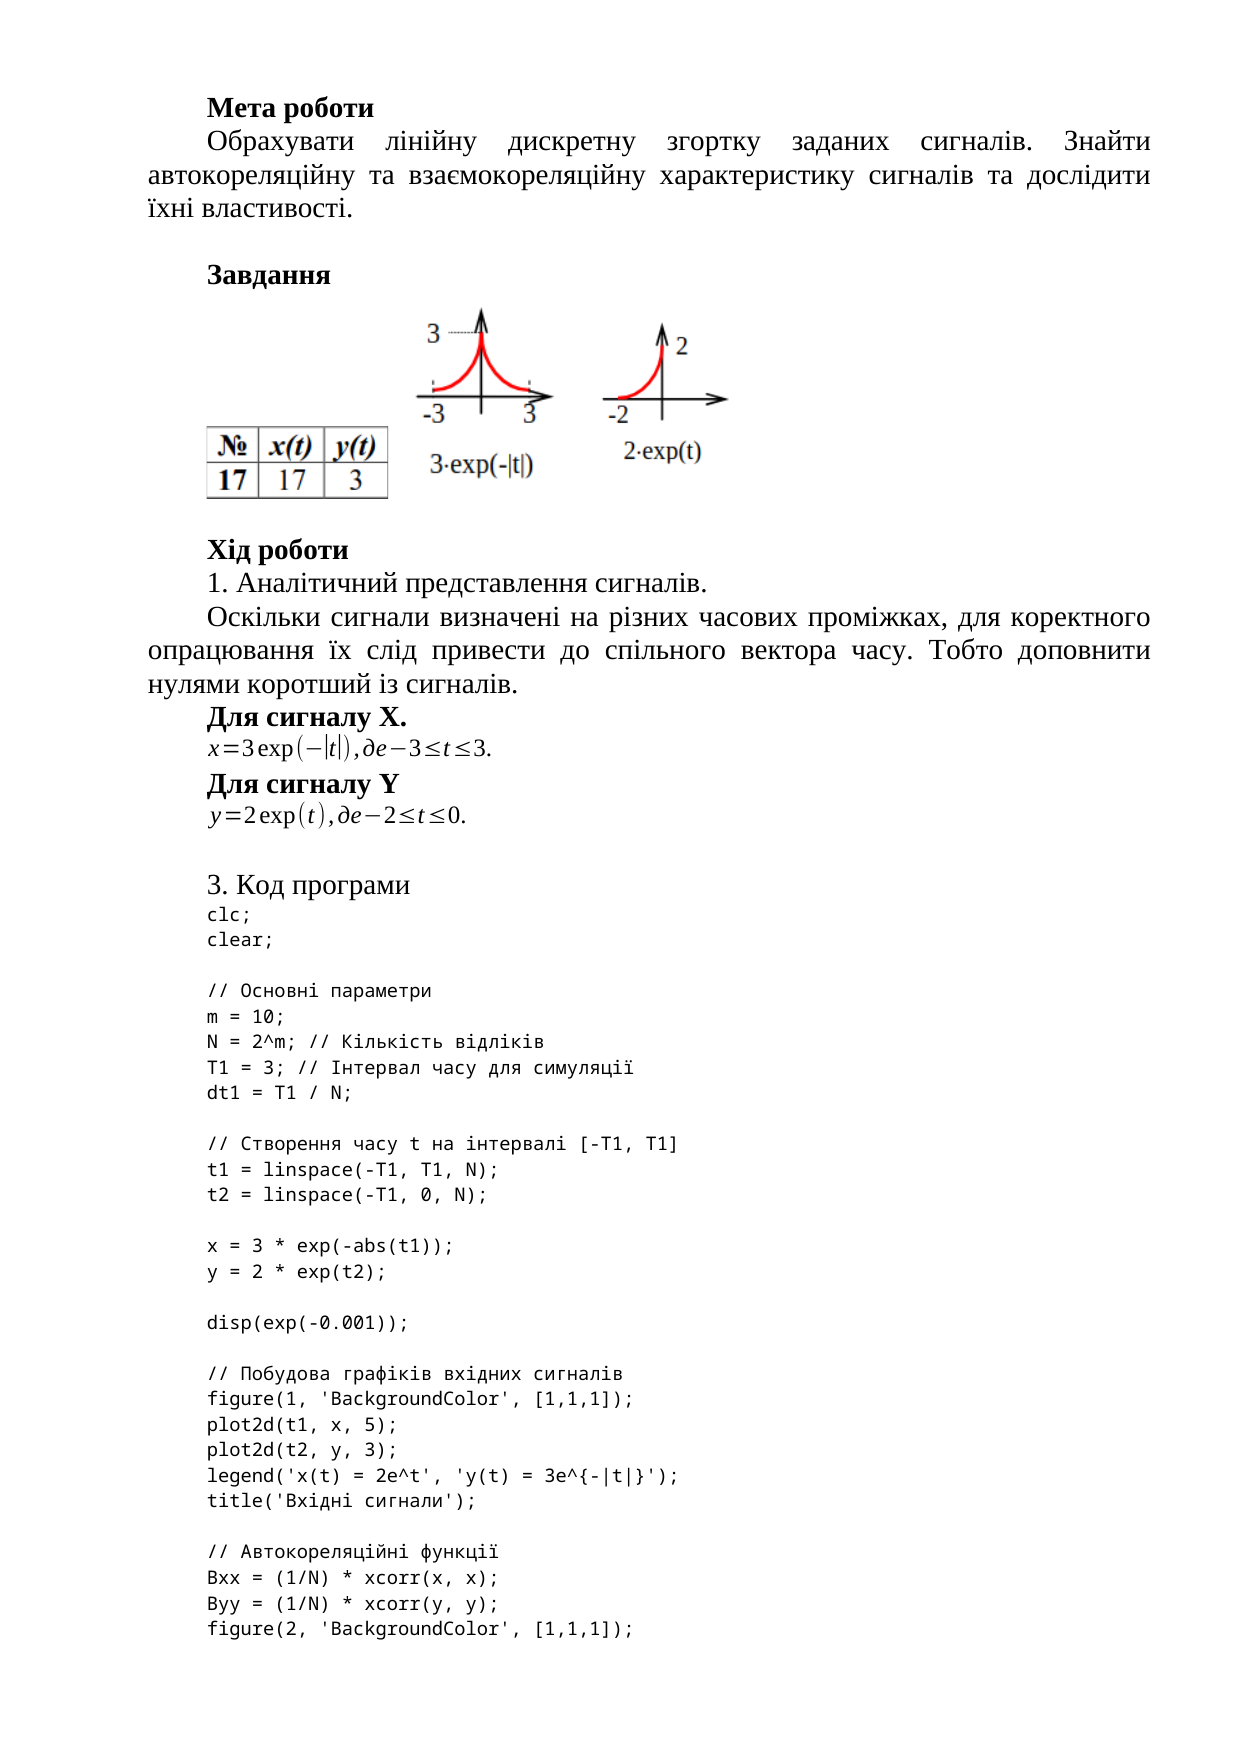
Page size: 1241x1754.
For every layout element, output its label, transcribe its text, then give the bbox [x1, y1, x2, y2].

subtitle plot2d(t1, x, 5); [148, 1411, 1152, 1437]
subtitle Оскільки сигнали визначені на різних часових проміжках, для коректного опрацювання їх слід привести до спільного вектора часу. Тобто доповнити нулями коротший із сигналів. [148, 599, 1152, 699]
subtitle T1 = 3; // Інтервал часу для симуляції [148, 1054, 1152, 1079]
subtitle Для сигналу X. [148, 699, 1152, 733]
subtitle // Створення часу t на інтервалі [-T1, T1] [148, 1131, 1152, 1156]
subtitle figure(1, 'BackgroundColor', [1,1,1]); [148, 1386, 1152, 1411]
subtitle dt1 = T1 / N; [148, 1079, 1152, 1105]
picture [206, 426, 389, 499]
subtitle disp(exp(-0.001)); [148, 1309, 1152, 1335]
subtitle // Основні параметри [148, 977, 1152, 1003]
subtitle Обрахувати лінійну дискретну згортку заданих сигналів. Знайти автокореляційну та взаємокореляційну характеристику сигналів та дослідити їхні властивості. [148, 123, 1152, 224]
subtitle plot2d(t2, y, 3); [148, 1437, 1152, 1462]
subtitle title('Вхідні сигнали'); [148, 1488, 1152, 1513]
subtitle legend('x(t) = 2e^t', 'y(t) = 3e^{-|t|}'); [148, 1462, 1152, 1488]
subtitle 1. Аналітичний представлення сигналів. [148, 565, 1152, 599]
subtitle Завдання [148, 257, 1152, 291]
subtitle Bxx = (1/N) * xcorr(x, x); [148, 1564, 1152, 1590]
subtitle // Побудова графіків вхідних сигналів [148, 1360, 1152, 1386]
subtitle figure(2, 'BackgroundColor', [1,1,1]); [148, 1615, 1152, 1641]
subtitle Byy = (1/N) * xcorr(y, y); [148, 1590, 1152, 1615]
subtitle t2 = linspace(-T1, 0, N); [148, 1182, 1152, 1207]
picture [393, 291, 573, 499]
subtitle m = 10; [148, 1003, 1152, 1028]
subtitle // Автокореляційні функції [148, 1539, 1152, 1564]
subtitle Мета роботи [148, 88, 1152, 123]
subtitle t1 = linspace(-T1, T1, N); [148, 1156, 1152, 1182]
subtitle Хід роботи [148, 532, 1152, 565]
subtitle y = 2 * exp(t2); [148, 1258, 1152, 1284]
subtitle N = 2^m; // Кількість відліків [148, 1028, 1152, 1054]
subtitle 3. Код програми [148, 867, 1152, 901]
subtitle clc; [148, 901, 1152, 926]
picture [577, 306, 745, 499]
subtitle x = 3 * exp(-abs(t1)); [148, 1233, 1152, 1258]
subtitle clear; [148, 926, 1152, 952]
subtitle Для сигналу Y [148, 767, 1152, 800]
